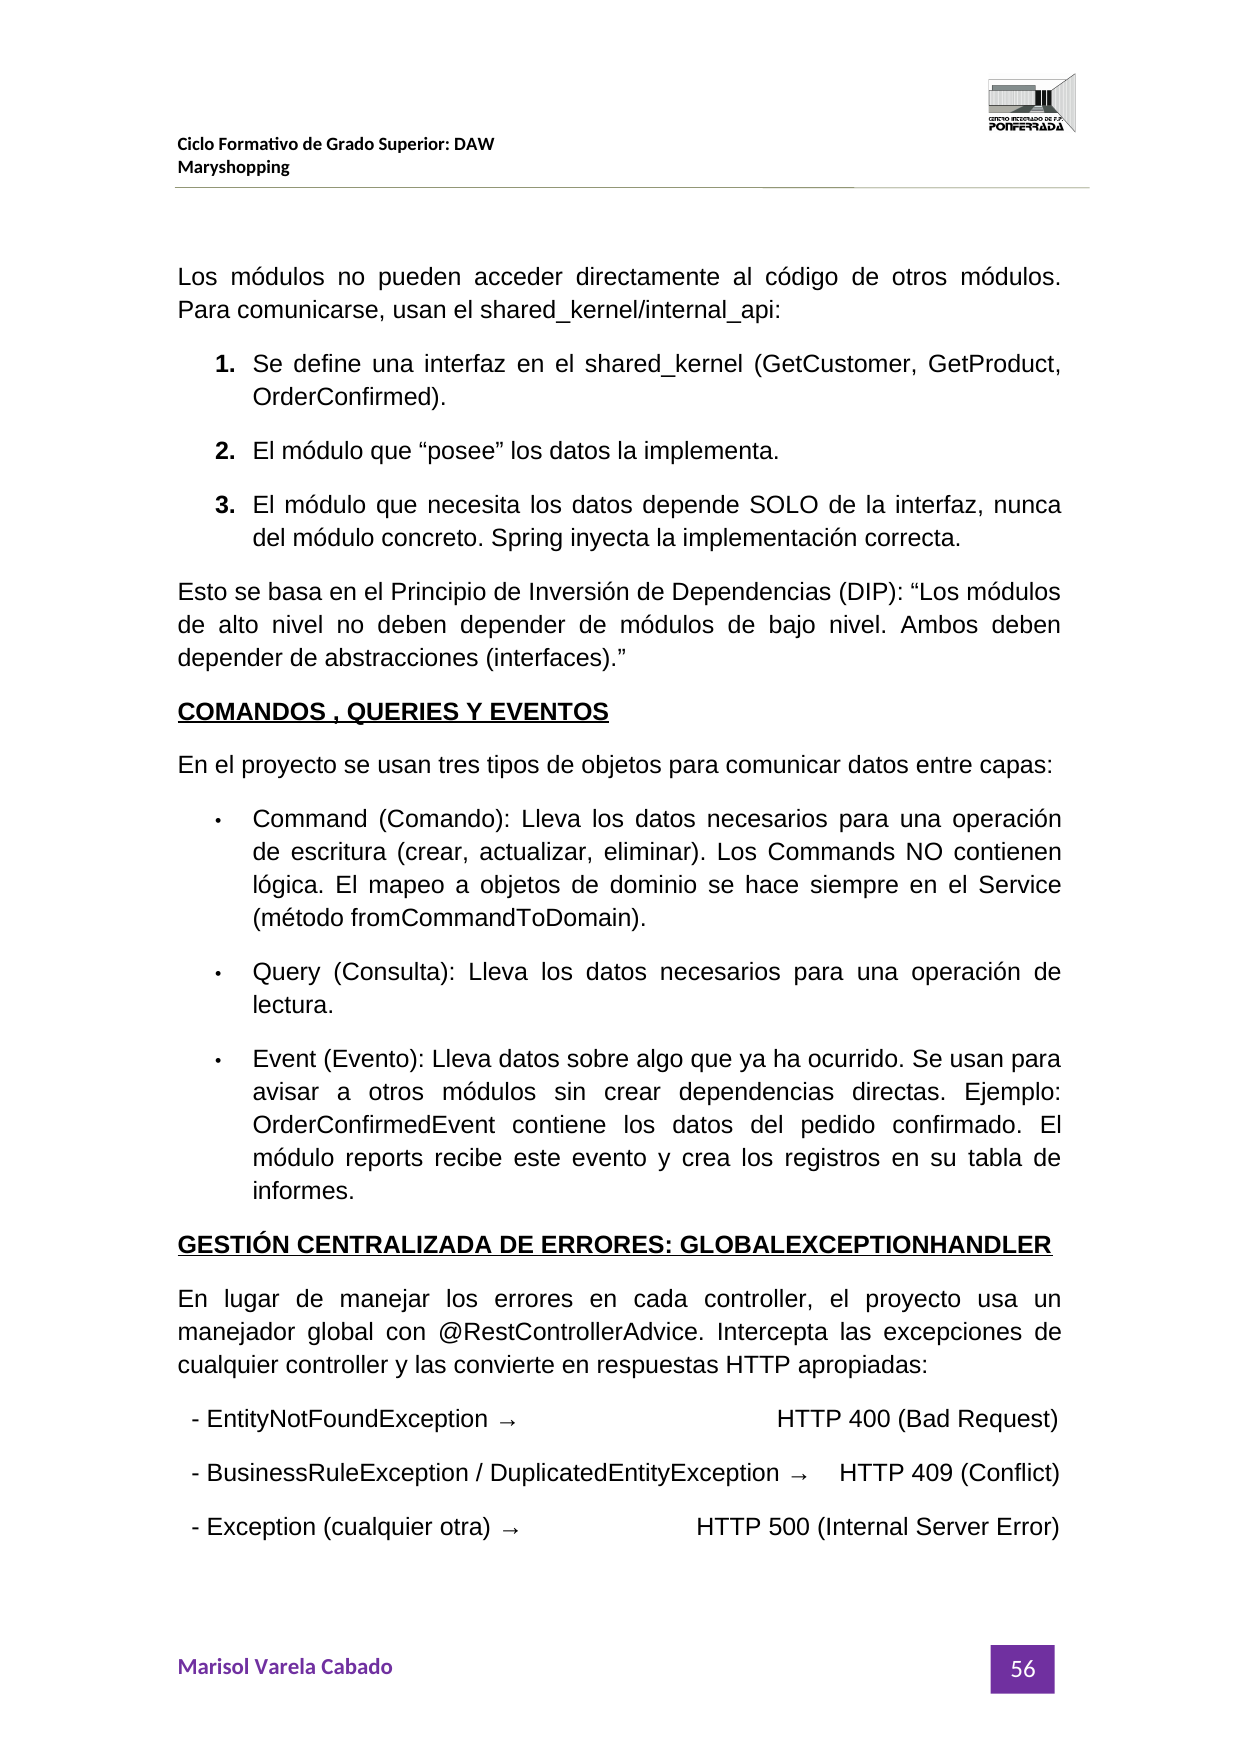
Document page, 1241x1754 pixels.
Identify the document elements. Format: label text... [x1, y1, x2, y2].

text GESTIÓN CENTRALIZADA DE ERRORES: GLOBALEXCEPTIONHANDLER [177, 1230, 1063, 1259]
list Query (Consulta): Lleva los datos necesarios para una operación de lectura. [215, 957, 1063, 1019]
list Command (Comando): Lleva los datos necesarios para una operación de escritura (crear, actualizar, eliminar). Los Commands NO contienen lógica. El mapeo a objetos de dominio se hace siempre en el Service (método fromCommandToDomain). [215, 804, 1063, 932]
list El módulo que necesita los datos depende SOLO de la interfaz, nunca del módulo concreto. Spring inyecta la implementación correcta. [215, 490, 1063, 552]
text Los módulos no pueden acceder directamente al código de otros módulos. Para comunicarse, usan el shared_kernel/internal_api: [177, 262, 1063, 324]
text - EntityNotFoundException → HTTP 400 (Bad Request) [177, 1404, 1063, 1432]
list Event (Evento): Lleva datos sobre algo que ya ha ocurrido. Se usan para avisar a otros módulos sin crear dependencias directas. Ejemplo: OrderConfirmedEvent contiene los datos del pedido confirmado. El módulo reports recibe este evento y crea los registros en su tabla de informes. [215, 1044, 1063, 1205]
text En el proyecto se usan tres tipos de objetos para comunicar datos entre capas: [177, 750, 1063, 779]
list El módulo que “posee” los datos la implementa. [215, 436, 1063, 465]
text Esto se basa en el Principio de Inversión de Dependencias (DIP): “Los módulos de alto nivel no deben depender de módulos de bajo nivel. Ambos deben depender de abstracciones (interfaces).” [177, 577, 1063, 671]
text - Exception (cualquier otra) → HTTP 500 (Internal Server Error) [177, 1511, 1063, 1540]
text En lugar de manejar los errores en cada controller, el proyecto usa un manejador global con @RestControllerAdvice. Intercepta las excepciones de cualquier controller y las convierte en respuestas HTTP apropiadas: [177, 1284, 1063, 1379]
text COMANDOS , QUERIES Y EVENTOS [177, 697, 1063, 725]
text - BusinessRuleException / DuplicatedEntityException → HTTP 409 (Conflict) [177, 1458, 1063, 1486]
list Se define una interfaz en el shared_kernel (GetCustomer, GetProduct, OrderConfirmed). [215, 349, 1063, 411]
